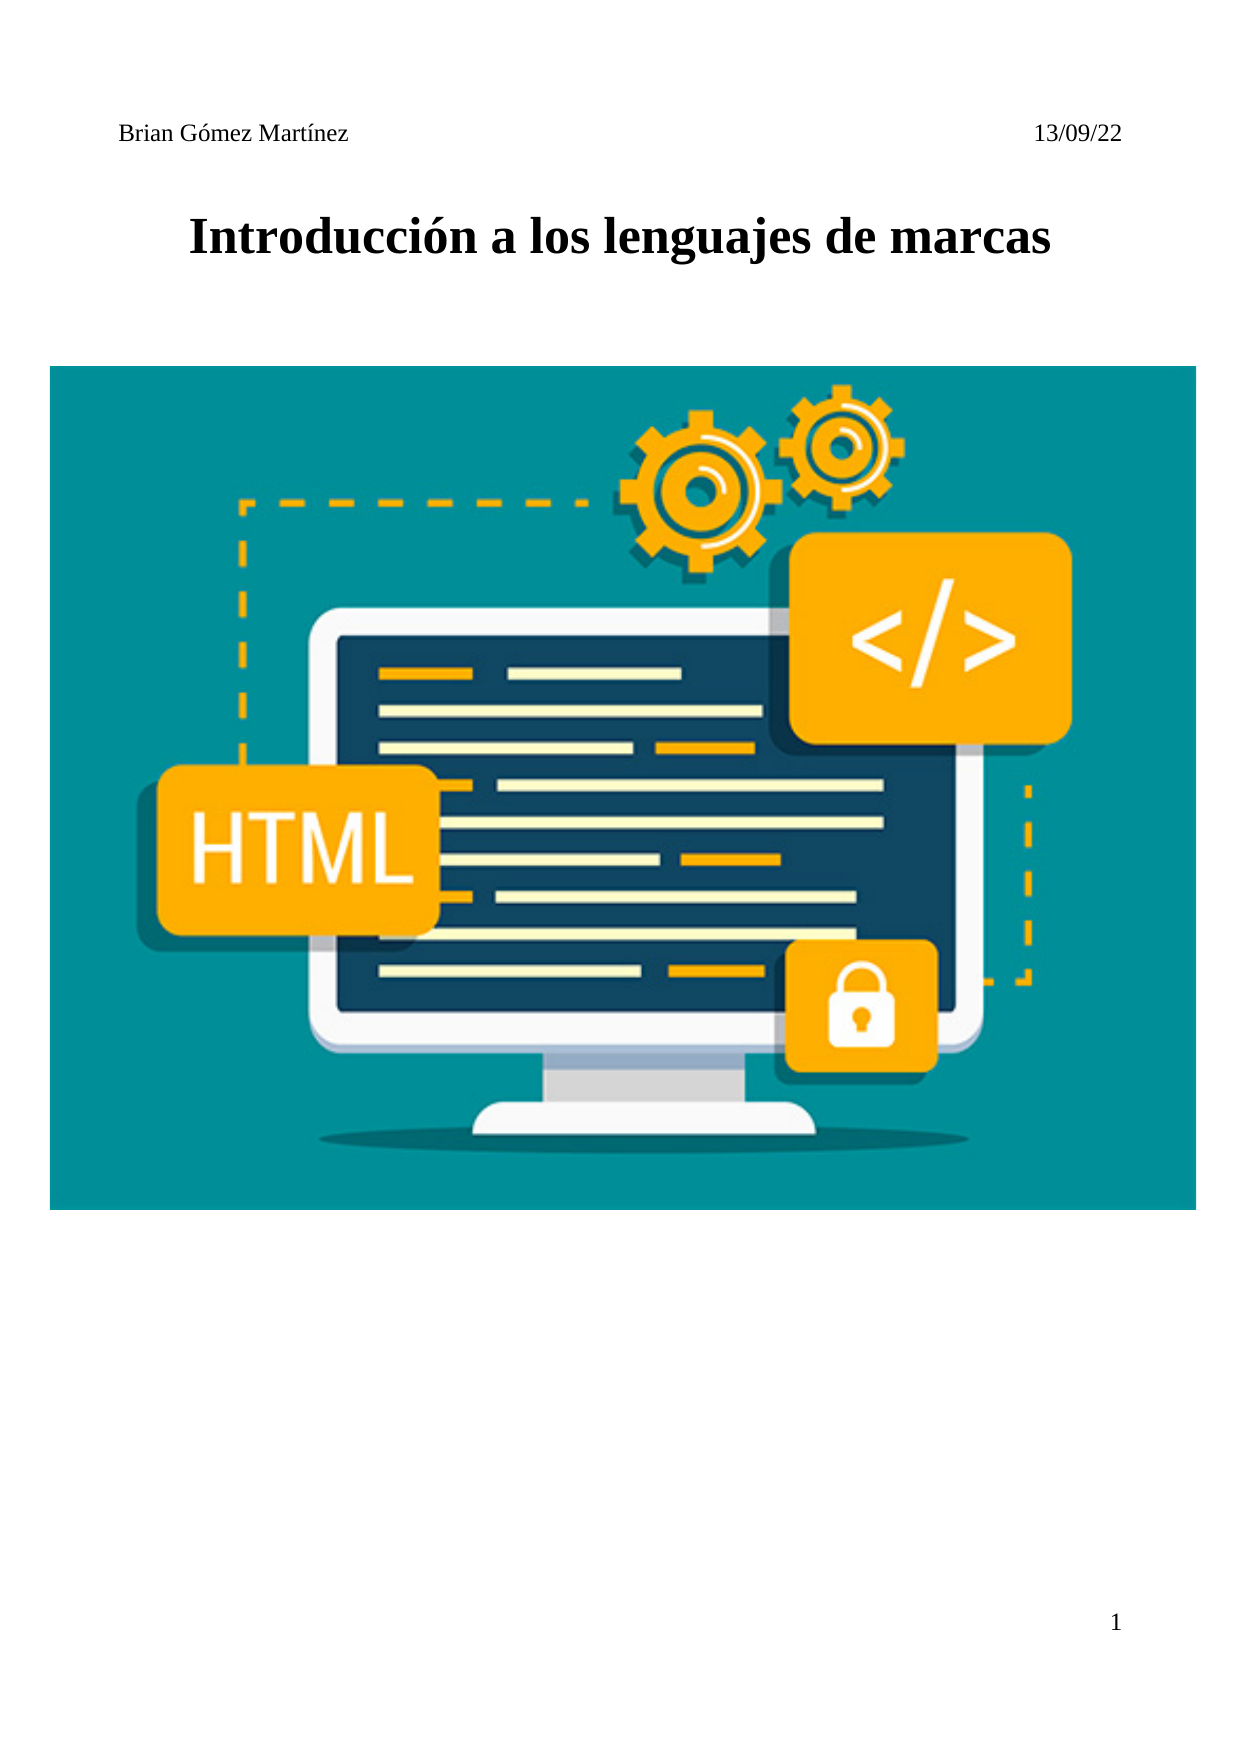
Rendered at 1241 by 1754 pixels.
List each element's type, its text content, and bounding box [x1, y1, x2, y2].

picture [49, 366, 1197, 1210]
text Introducción a los lenguajes de marcas [118, 205, 1122, 265]
